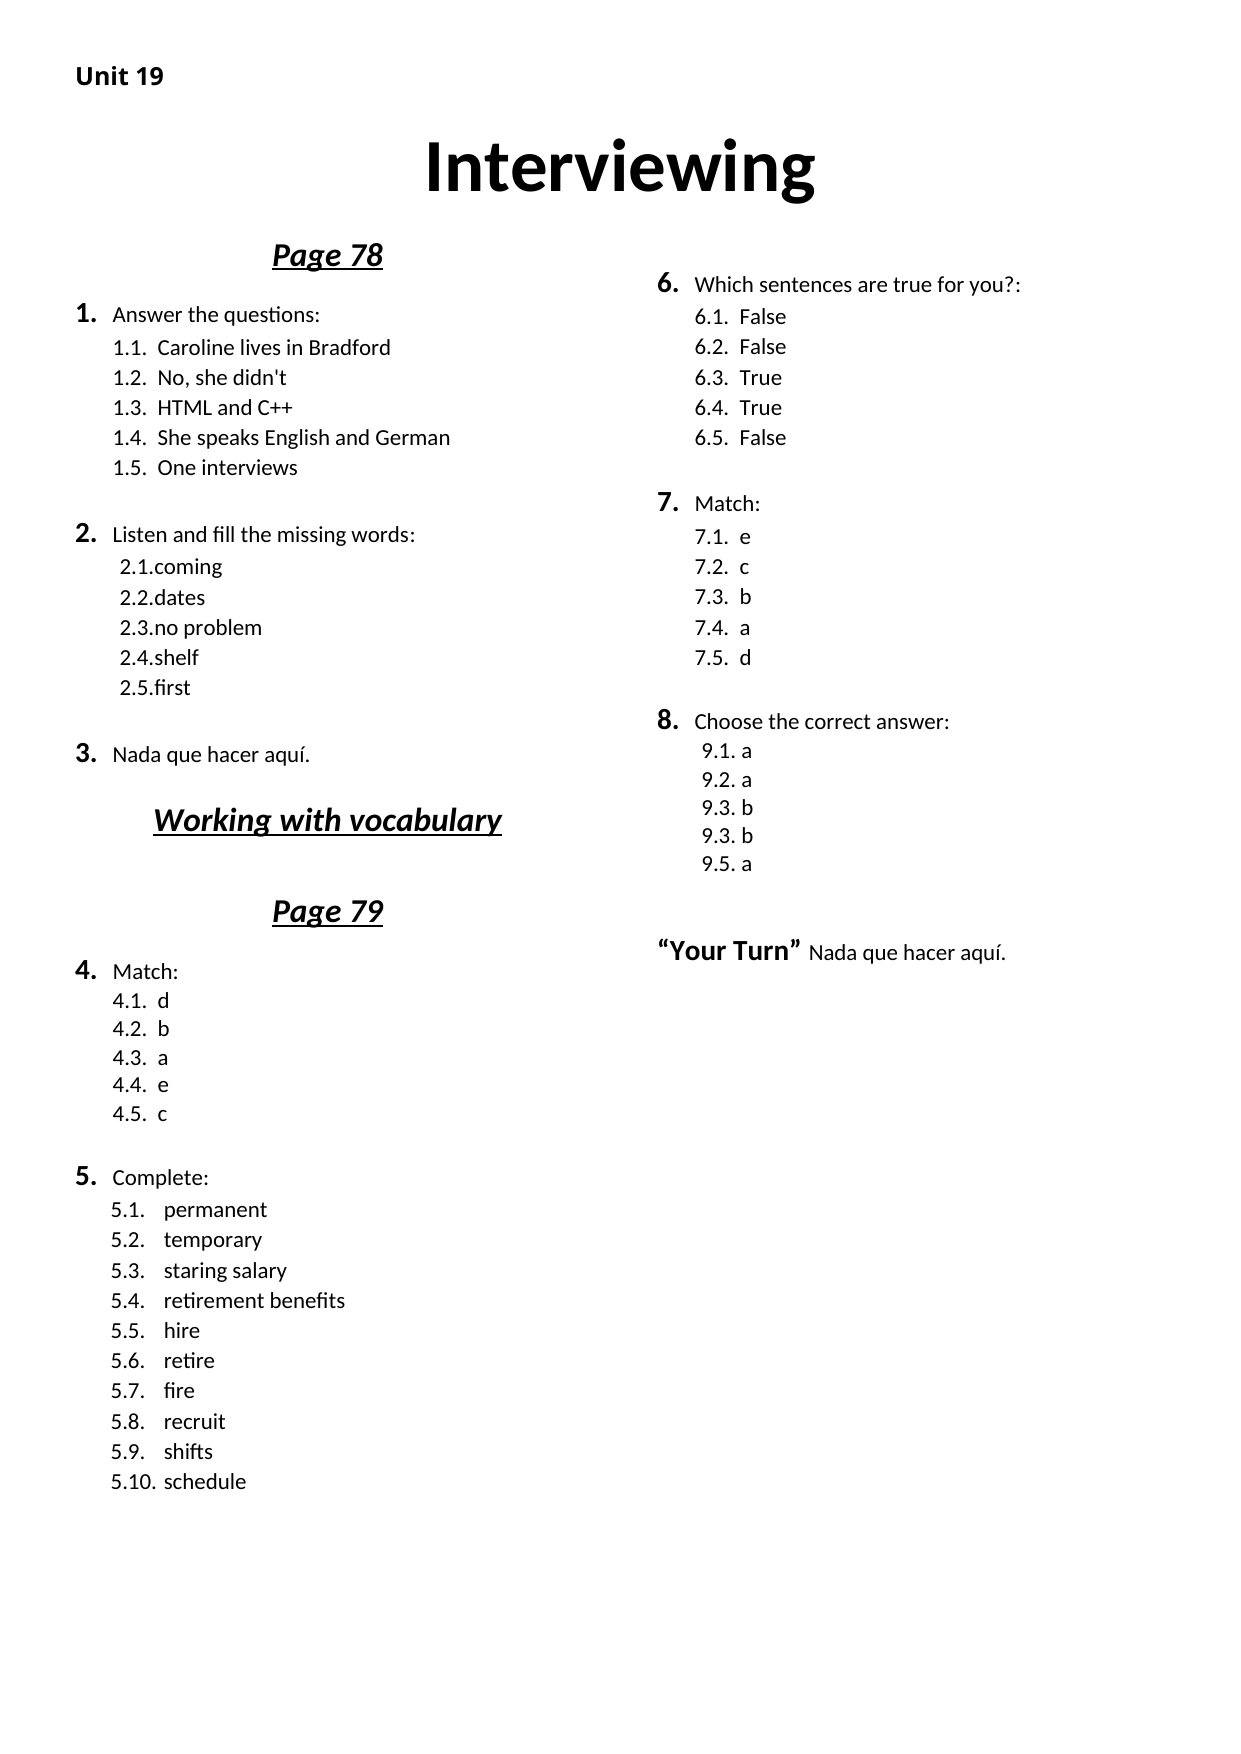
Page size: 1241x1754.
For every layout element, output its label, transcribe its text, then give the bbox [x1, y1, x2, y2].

list a [694, 613, 1165, 641]
text “Your Turn” Nada que hacer aquí. [657, 932, 1165, 967]
list b [112, 1014, 583, 1043]
list staring salary [110, 1256, 583, 1284]
list False [694, 332, 1165, 361]
text 9.2. a [657, 765, 1165, 793]
list retire [110, 1346, 583, 1374]
list c [694, 552, 1165, 580]
list d [694, 643, 1165, 671]
list True [694, 393, 1165, 421]
text 9.3. b [657, 821, 1165, 849]
list True [694, 363, 1165, 391]
list hire [110, 1316, 583, 1344]
list b [694, 582, 1165, 610]
list fire [110, 1377, 583, 1404]
list Listen and fill the missing words: [75, 514, 583, 549]
list No, she didn't [112, 363, 583, 391]
text 2.2.dates [119, 583, 583, 611]
text 2.3.no problem [119, 613, 583, 641]
text 2.5.first [119, 673, 583, 701]
list d [112, 987, 583, 1014]
list shifts [110, 1437, 583, 1465]
text Interviewing [75, 118, 1165, 210]
list e [112, 1071, 583, 1099]
text 2.1.coming [119, 552, 583, 580]
text Working with vocabulary [75, 799, 583, 840]
list Complete: [75, 1157, 583, 1192]
list Nada que hacer aquí. [75, 734, 583, 769]
list HTML and C++ [112, 393, 583, 421]
list recruit [110, 1407, 583, 1435]
list Match: [657, 483, 1165, 519]
list permanent [110, 1195, 583, 1223]
list One interviews [112, 453, 583, 482]
text 9.3. b [657, 793, 1165, 821]
list retirement benefits [110, 1286, 583, 1314]
text 9.1. a [657, 737, 1165, 765]
list Which sentences are true for you?: [657, 264, 1165, 299]
list temporary [110, 1226, 583, 1253]
text Page 78 [75, 234, 583, 274]
list Choose the correct answer: [657, 701, 1165, 737]
list e [694, 522, 1165, 550]
list a [112, 1043, 583, 1071]
list False [694, 423, 1165, 451]
list schedule [110, 1467, 583, 1495]
list Caroline lives in Bradford [112, 333, 583, 361]
list Answer the questions: [75, 294, 583, 330]
text 2.4.shelf [119, 643, 583, 671]
text 9.5. a [657, 849, 1165, 877]
list She speaks English and German [112, 423, 583, 451]
list False [694, 302, 1165, 330]
list Match: [75, 951, 583, 987]
list c [112, 1099, 583, 1127]
text Page 79 [75, 890, 583, 931]
